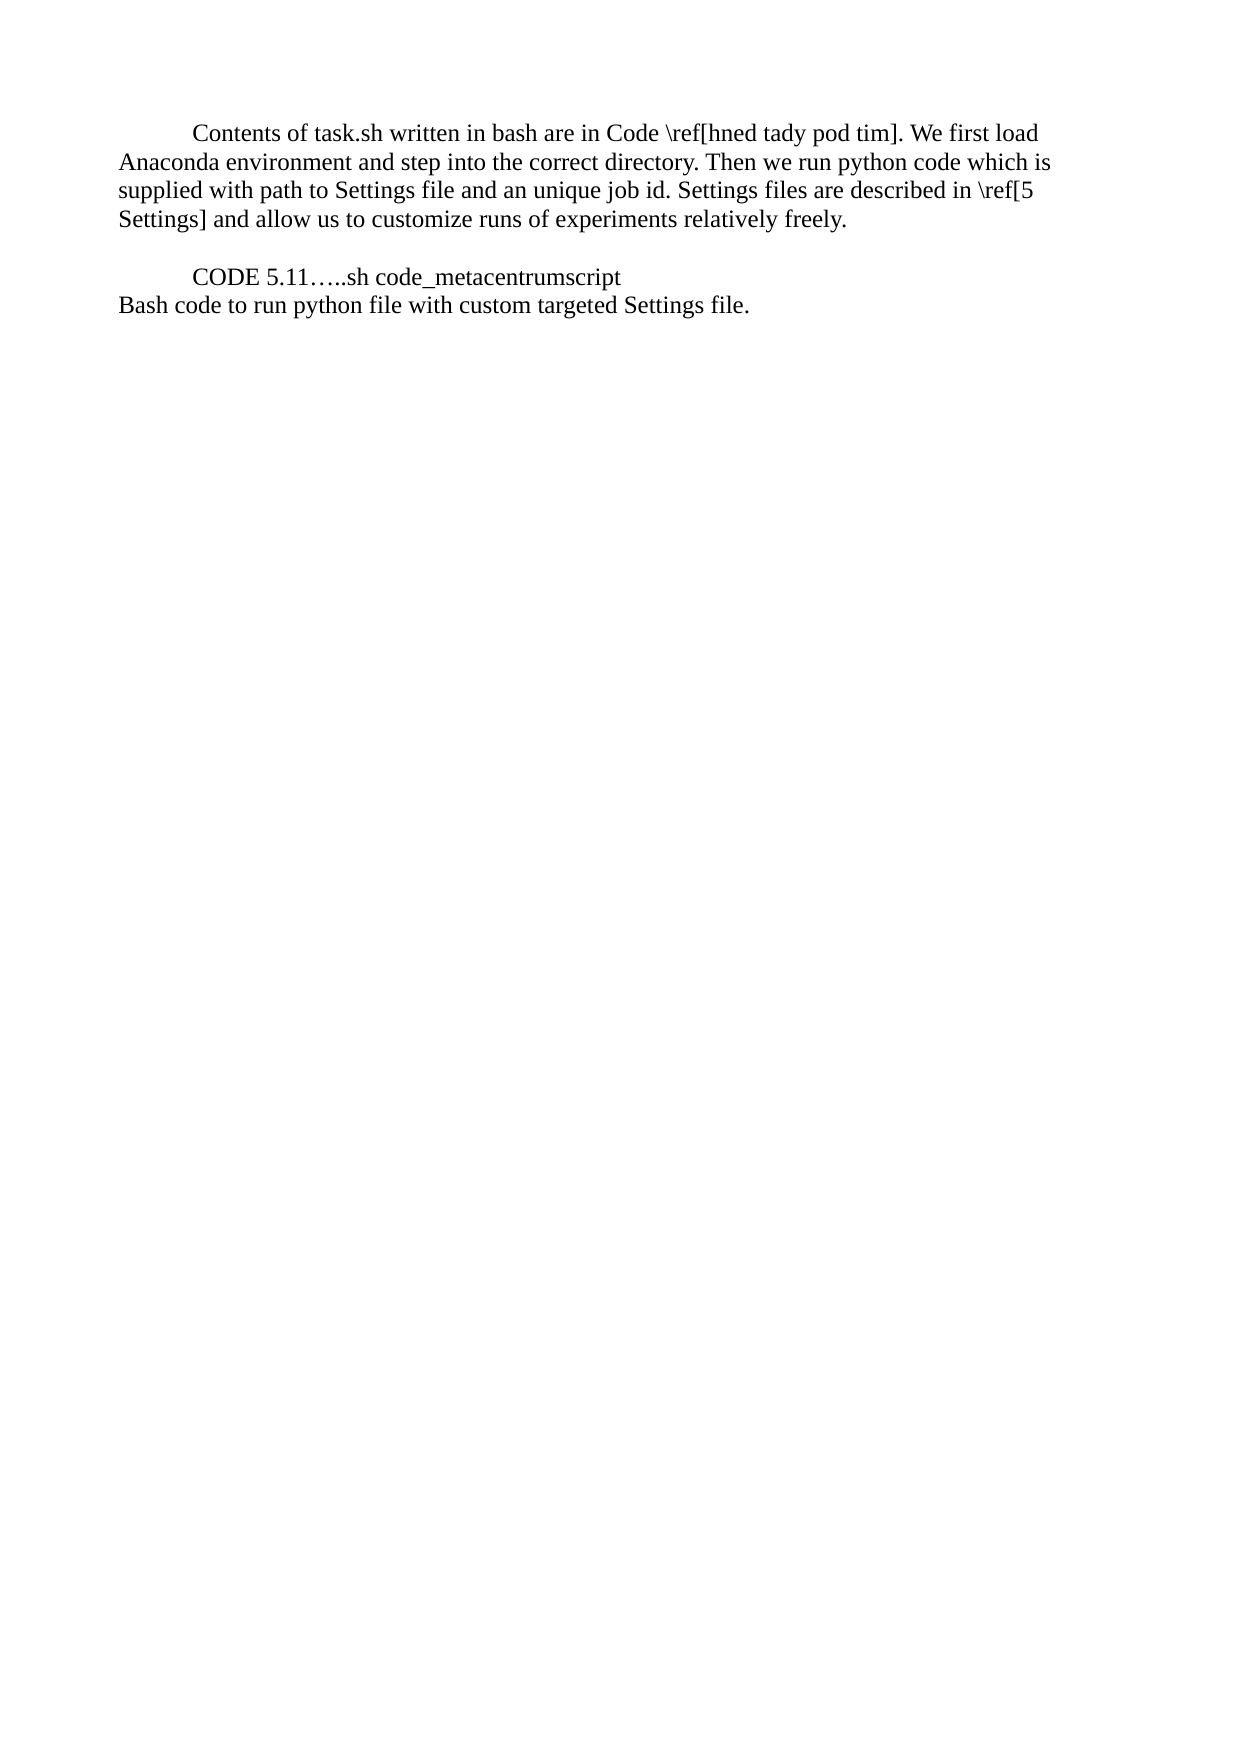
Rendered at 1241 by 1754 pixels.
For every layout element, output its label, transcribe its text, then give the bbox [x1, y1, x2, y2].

text CODE 5.11…..sh code_metacentrumscript [118, 262, 1122, 291]
text Contents of task.sh written in bash are in Code \ref[hned tady pod tim]. We first load Anaconda environment and step into the correct directory. Then we run python code which is supplied with path to Settings file and an unique job id. Settings files are described in \ref[5 Settings] and allow us to customize runs of experiments relatively freely. [118, 118, 1122, 233]
text Bash code to run python file with custom targeted Settings file. [118, 291, 1122, 319]
